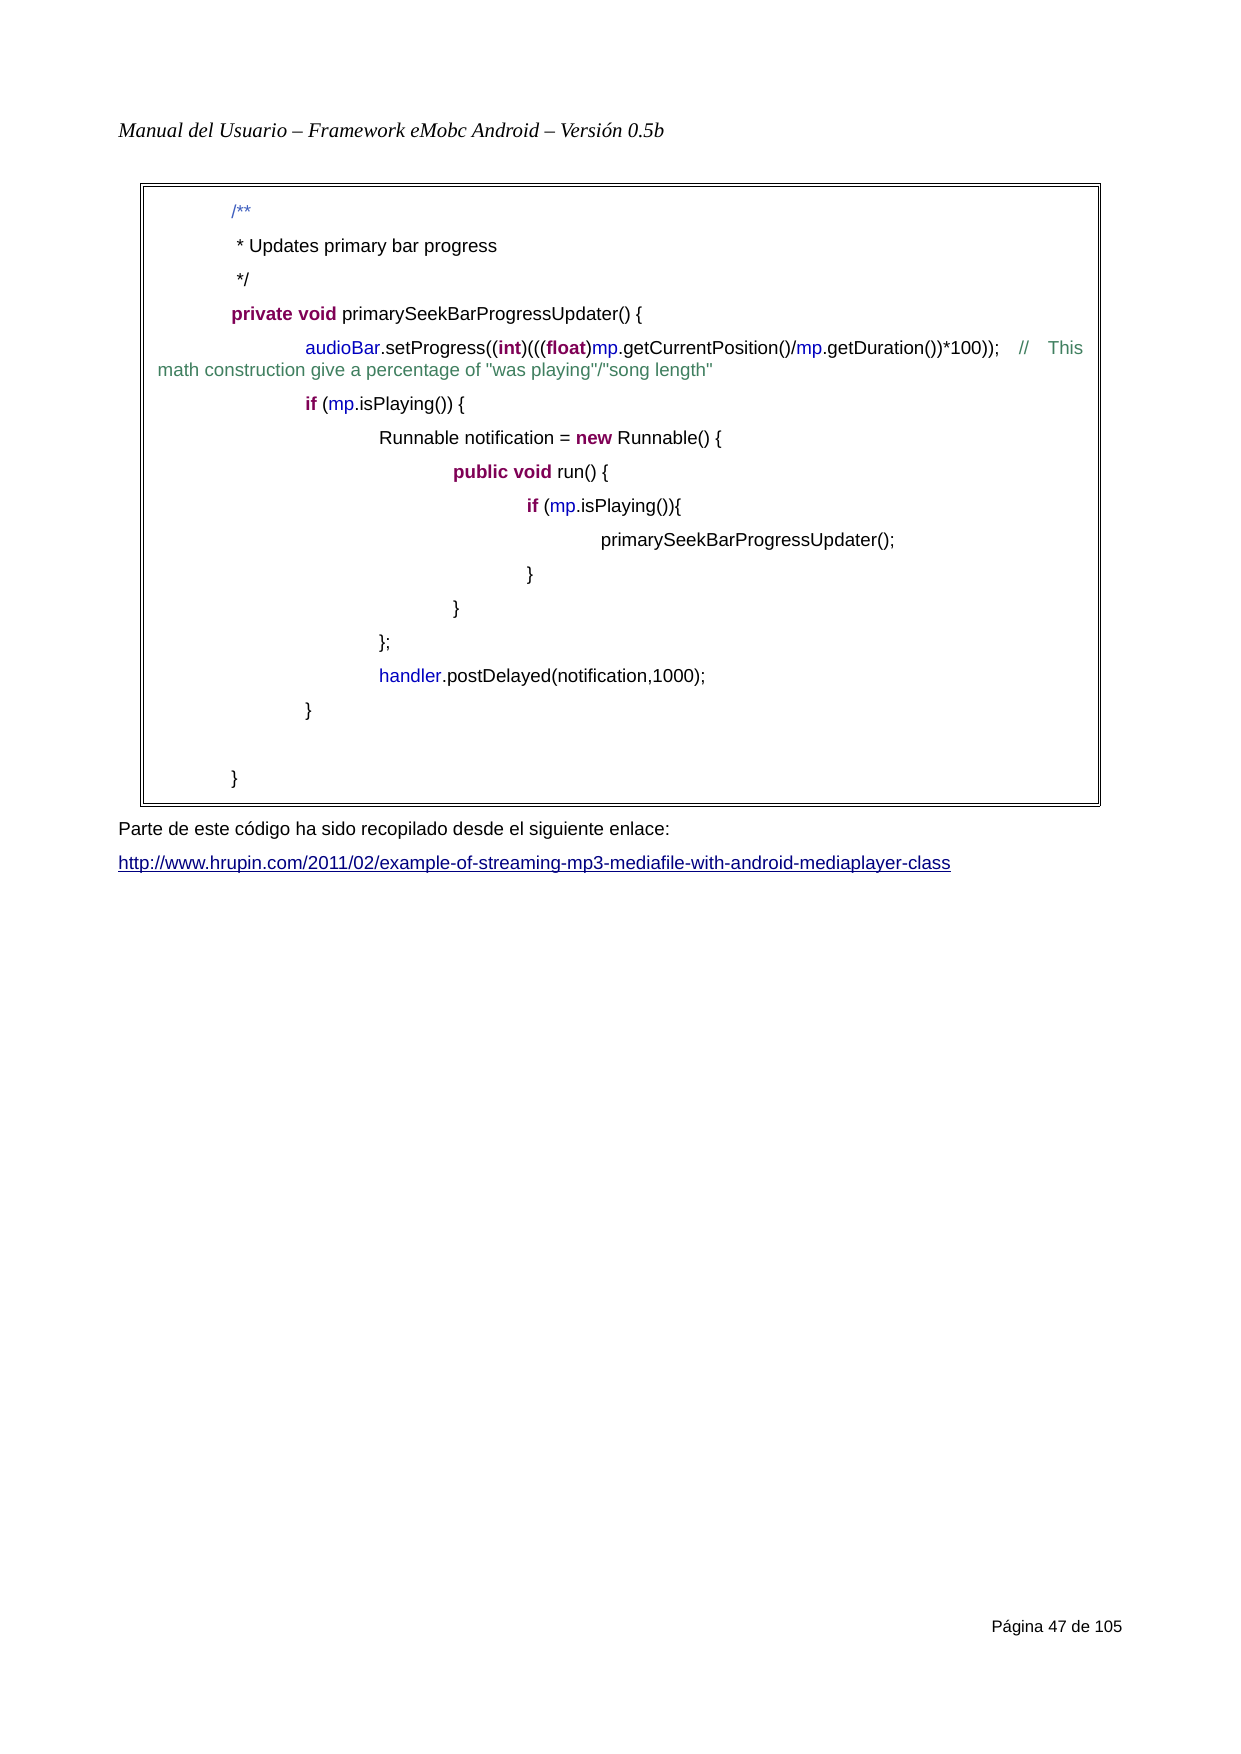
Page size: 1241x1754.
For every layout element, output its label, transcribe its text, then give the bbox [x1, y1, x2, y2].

text */ [157, 269, 1083, 290]
text } [157, 597, 1083, 618]
text http://www.hrupin.com/2011/02/example-of-streaming-mp3-mediafile-with-android-mediaplayer-class [118, 852, 1122, 873]
text Runnable notification = new Runnable() { [157, 427, 1083, 448]
text } [157, 767, 1083, 789]
text Parte de este código ha sido recopilado desde el siguiente enlace: [118, 172, 1122, 839]
text public void run() { [157, 461, 1083, 482]
text }; [157, 631, 1083, 652]
text * Updates primary bar progress [157, 235, 1083, 256]
text primarySeekBarProgressUpdater(); [157, 529, 1083, 550]
text } [157, 699, 1083, 721]
text private void primarySeekBarProgressUpdater() { [157, 303, 1083, 324]
text if (mp.isPlaying()){ [157, 495, 1083, 516]
text /** [157, 201, 1083, 222]
text audioBar.setProgress((int)(((float)mp.getCurrentPosition()/mp.getDuration())*100)); // This math construction give a percentage of "was playing"/"song length" [157, 337, 1083, 380]
text handler.postDelayed(notification,1000); [157, 665, 1083, 687]
text if (mp.isPlaying()) { [157, 392, 1083, 414]
text } [157, 563, 1083, 584]
